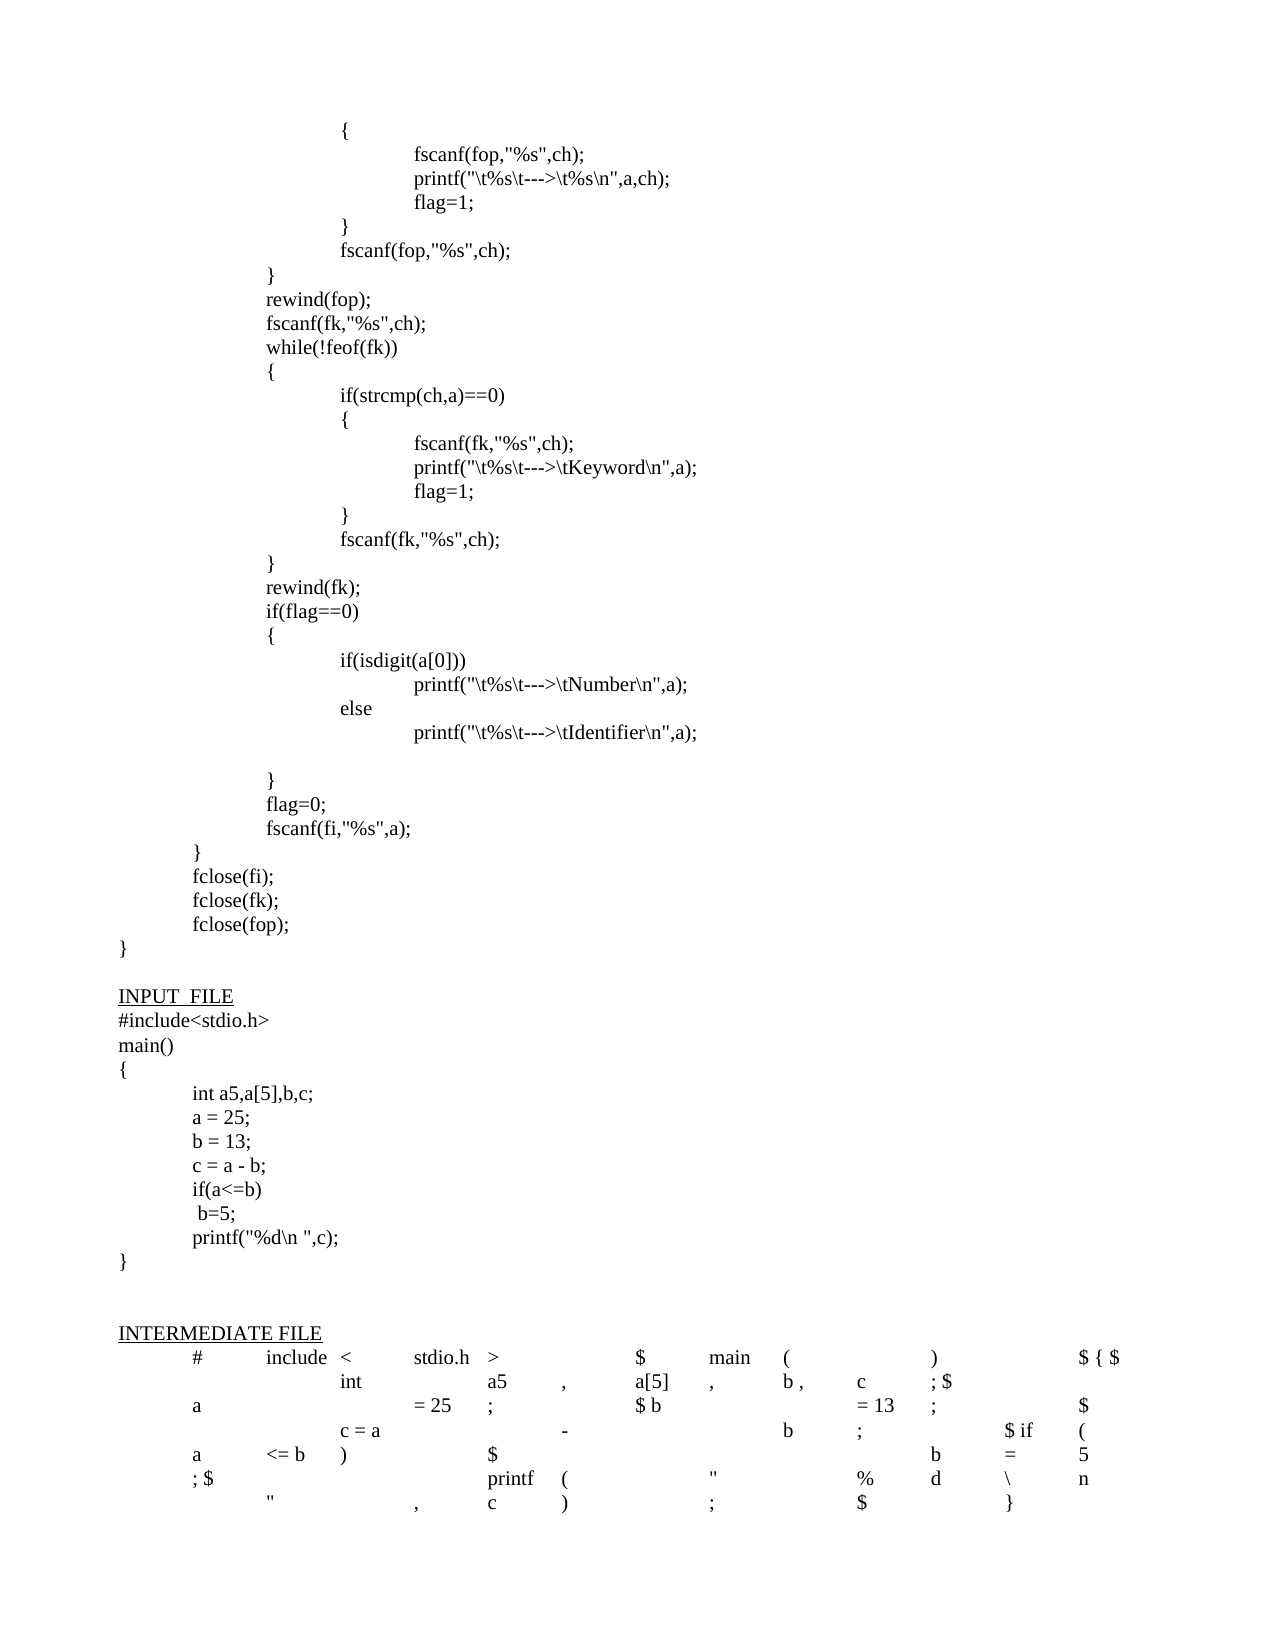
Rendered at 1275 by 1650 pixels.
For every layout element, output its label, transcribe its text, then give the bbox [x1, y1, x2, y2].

text int a5,a[5],b,c; [118, 1081, 1157, 1105]
text fscanf(fop,"%s",ch); [118, 142, 1157, 166]
text if(flag==0) [118, 599, 1157, 623]
text else [118, 696, 1157, 720]
text fscanf(fi,"%s",a); [118, 816, 1157, 840]
text if(strcmp(ch,a)==0) [118, 383, 1157, 407]
text fclose(fi); [118, 864, 1157, 888]
text printf("\t%s\t--->\tKeyword\n",a); [118, 455, 1157, 479]
text if(a<=b) [118, 1177, 1157, 1201]
text } [118, 936, 1157, 960]
text INTERMEDIATE FILE [118, 1321, 1157, 1345]
text { [118, 118, 1157, 142]
text } [118, 840, 1157, 864]
text } [118, 262, 1157, 287]
text fscanf(fk,"%s",ch); [118, 527, 1157, 551]
text } [118, 551, 1157, 575]
text flag=0; [118, 792, 1157, 816]
text fscanf(fop,"%s",ch); [118, 238, 1157, 262]
text b = 13; [118, 1129, 1157, 1153]
text c = a - b; [118, 1153, 1157, 1177]
text # include < stdio.h > $ main ( ) $ { $ int a5 , a[5] , b , c ; $ a = 25 ; $ b = 13 ; $ c = a - b ; $ if ( a <= b ) $ b = 5 ; $ printf ( " % d \ n " , c ) ; $ } [118, 1345, 1157, 1514]
text #include<stdio.h> [118, 1008, 1157, 1032]
text printf("\t%s\t--->\tNumber\n",a); [118, 672, 1157, 696]
text flag=1; [118, 479, 1157, 503]
text while(!feof(fk)) [118, 335, 1157, 359]
text main() [118, 1032, 1157, 1057]
text rewind(fop); [118, 287, 1157, 311]
text } [118, 503, 1157, 527]
text } [118, 214, 1157, 238]
text { [118, 407, 1157, 431]
text INPUT FILE [118, 984, 1157, 1008]
text } [118, 768, 1157, 792]
text rewind(fk); [118, 575, 1157, 599]
text fclose(fop); [118, 912, 1157, 936]
text flag=1; [118, 190, 1157, 214]
text fscanf(fk,"%s",ch); [118, 311, 1157, 335]
text b=5; [118, 1201, 1157, 1225]
text { [118, 623, 1157, 647]
text printf("\t%s\t--->\t%s\n",a,ch); [118, 166, 1157, 190]
text printf("\t%s\t--->\tIdentifier\n",a); [118, 720, 1157, 744]
text a = 25; [118, 1105, 1157, 1129]
text fscanf(fk,"%s",ch); [118, 431, 1157, 455]
text { [118, 359, 1157, 383]
text { [118, 1057, 1157, 1081]
text } [118, 1249, 1157, 1273]
text printf("%d\n ",c); [118, 1225, 1157, 1249]
text if(isdigit(a[0])) [118, 647, 1157, 672]
text fclose(fk); [118, 888, 1157, 912]
